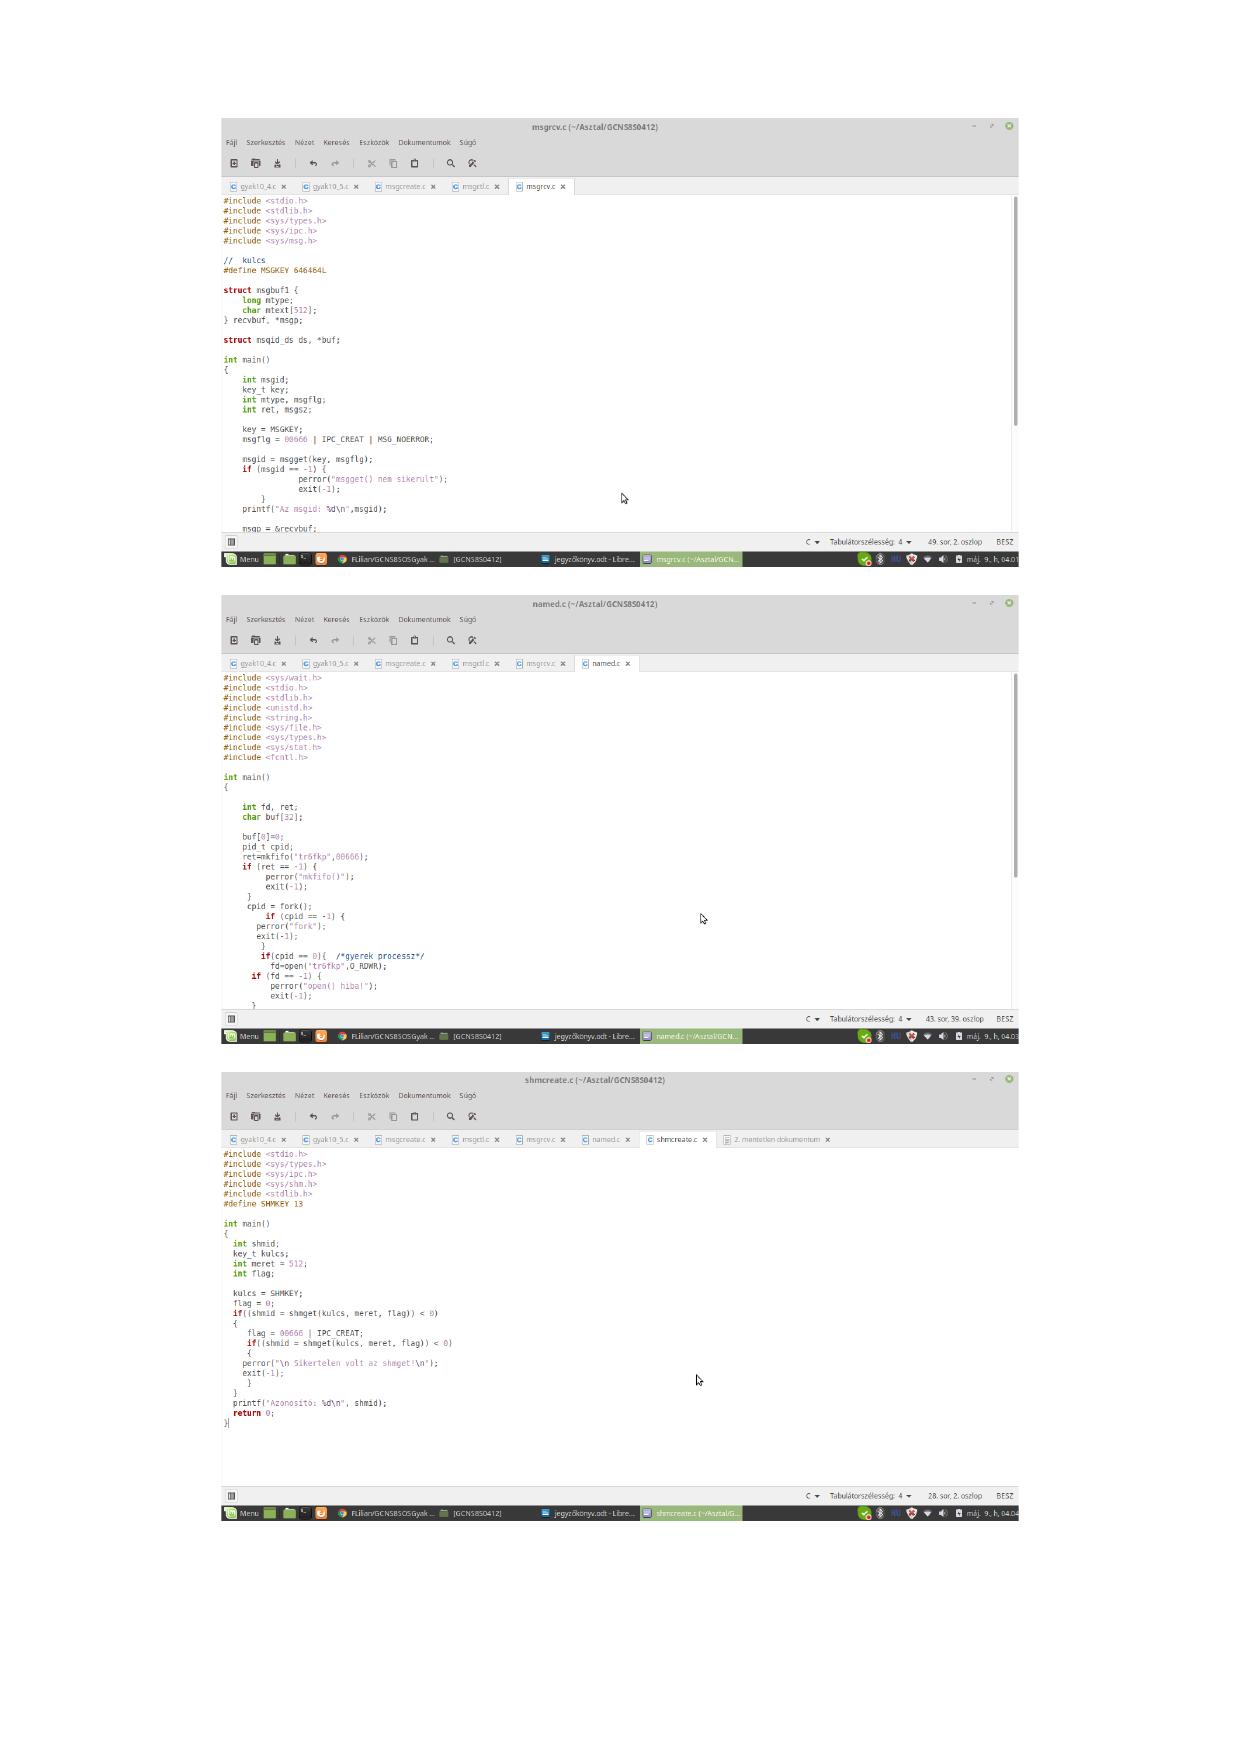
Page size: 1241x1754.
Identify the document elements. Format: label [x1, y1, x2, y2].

picture [221, 595, 1019, 1044]
picture [221, 1072, 1019, 1521]
picture [221, 118, 1019, 567]
